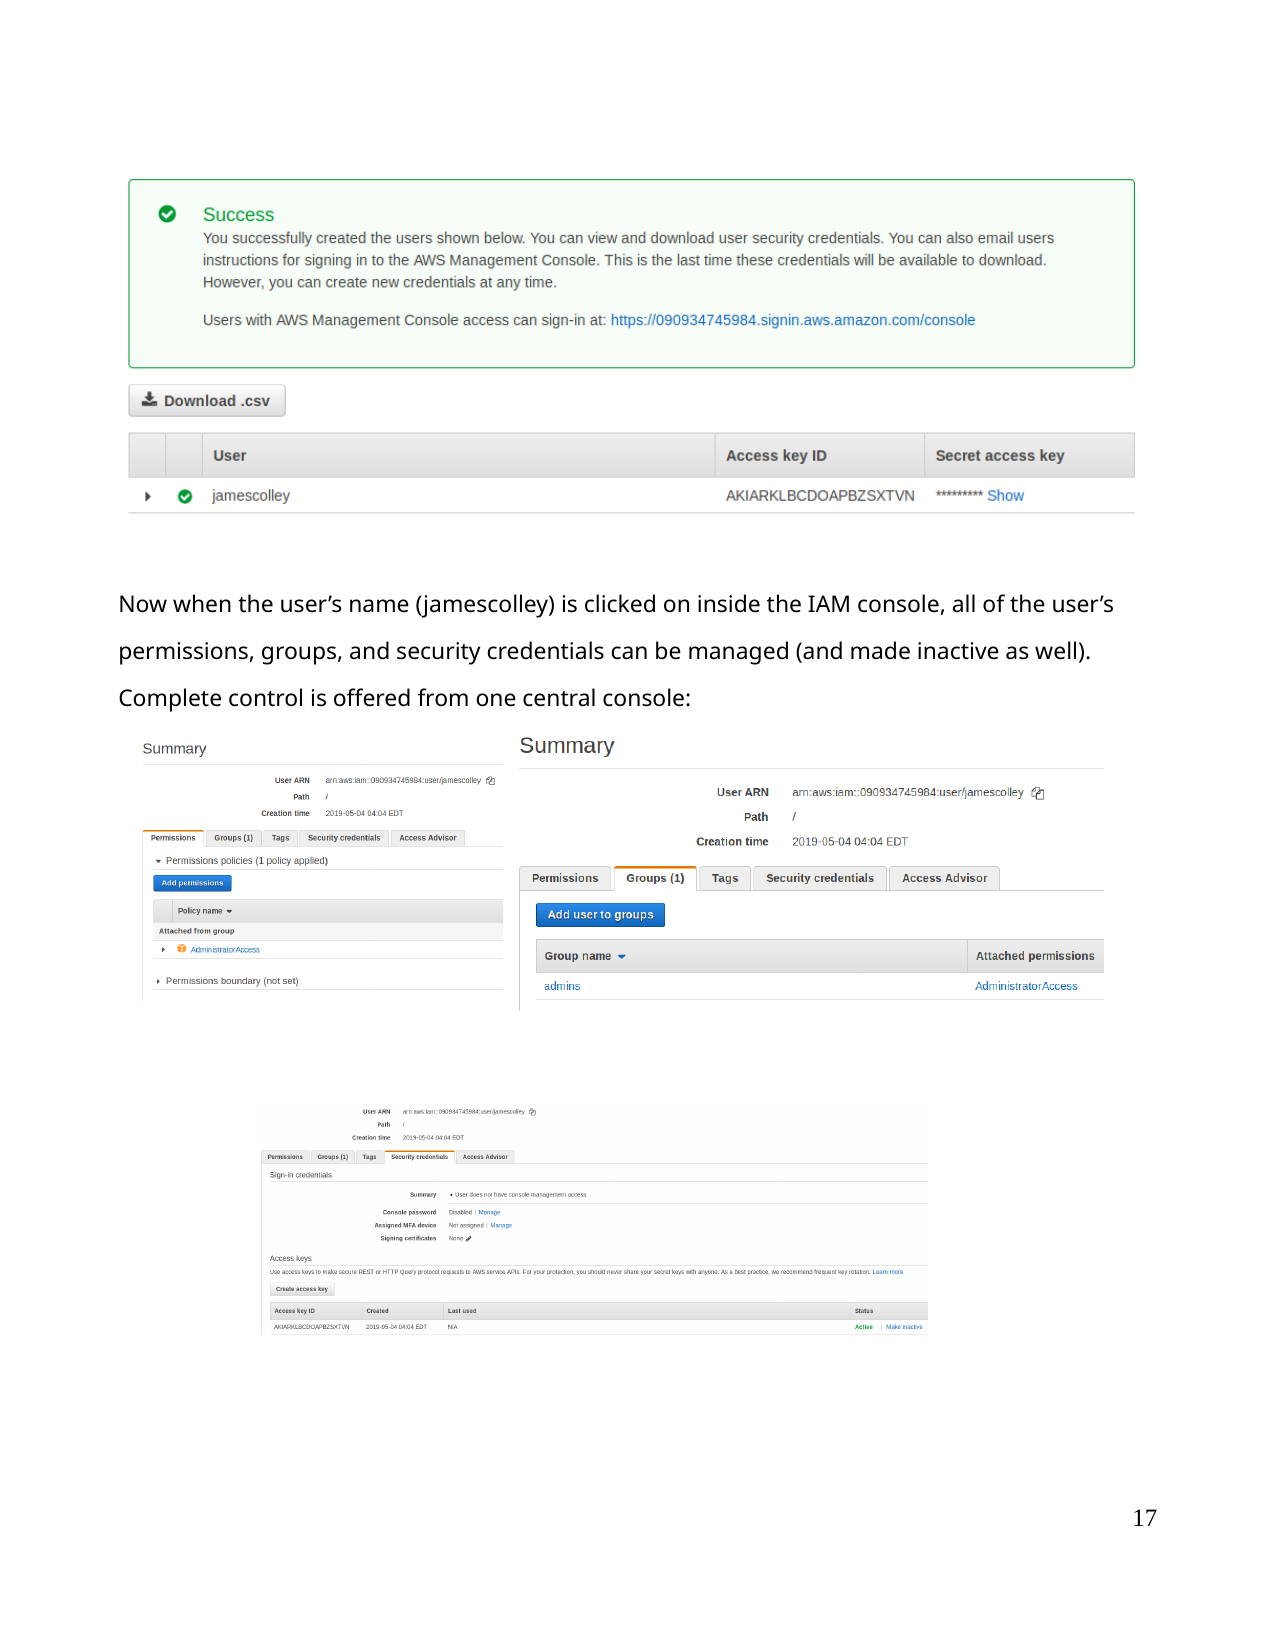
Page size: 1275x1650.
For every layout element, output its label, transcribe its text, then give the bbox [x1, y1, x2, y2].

picture [118, 176, 1157, 526]
picture [518, 730, 1104, 1011]
picture [256, 1100, 928, 1335]
text Now when the user’s name (jamescolley) is clicked on inside the IAM console, all of the user’s permissions, groups, and security credentials can be managed (and made inactive as well). Complete control is offered from one central console: [118, 588, 1157, 713]
picture [140, 739, 504, 1001]
